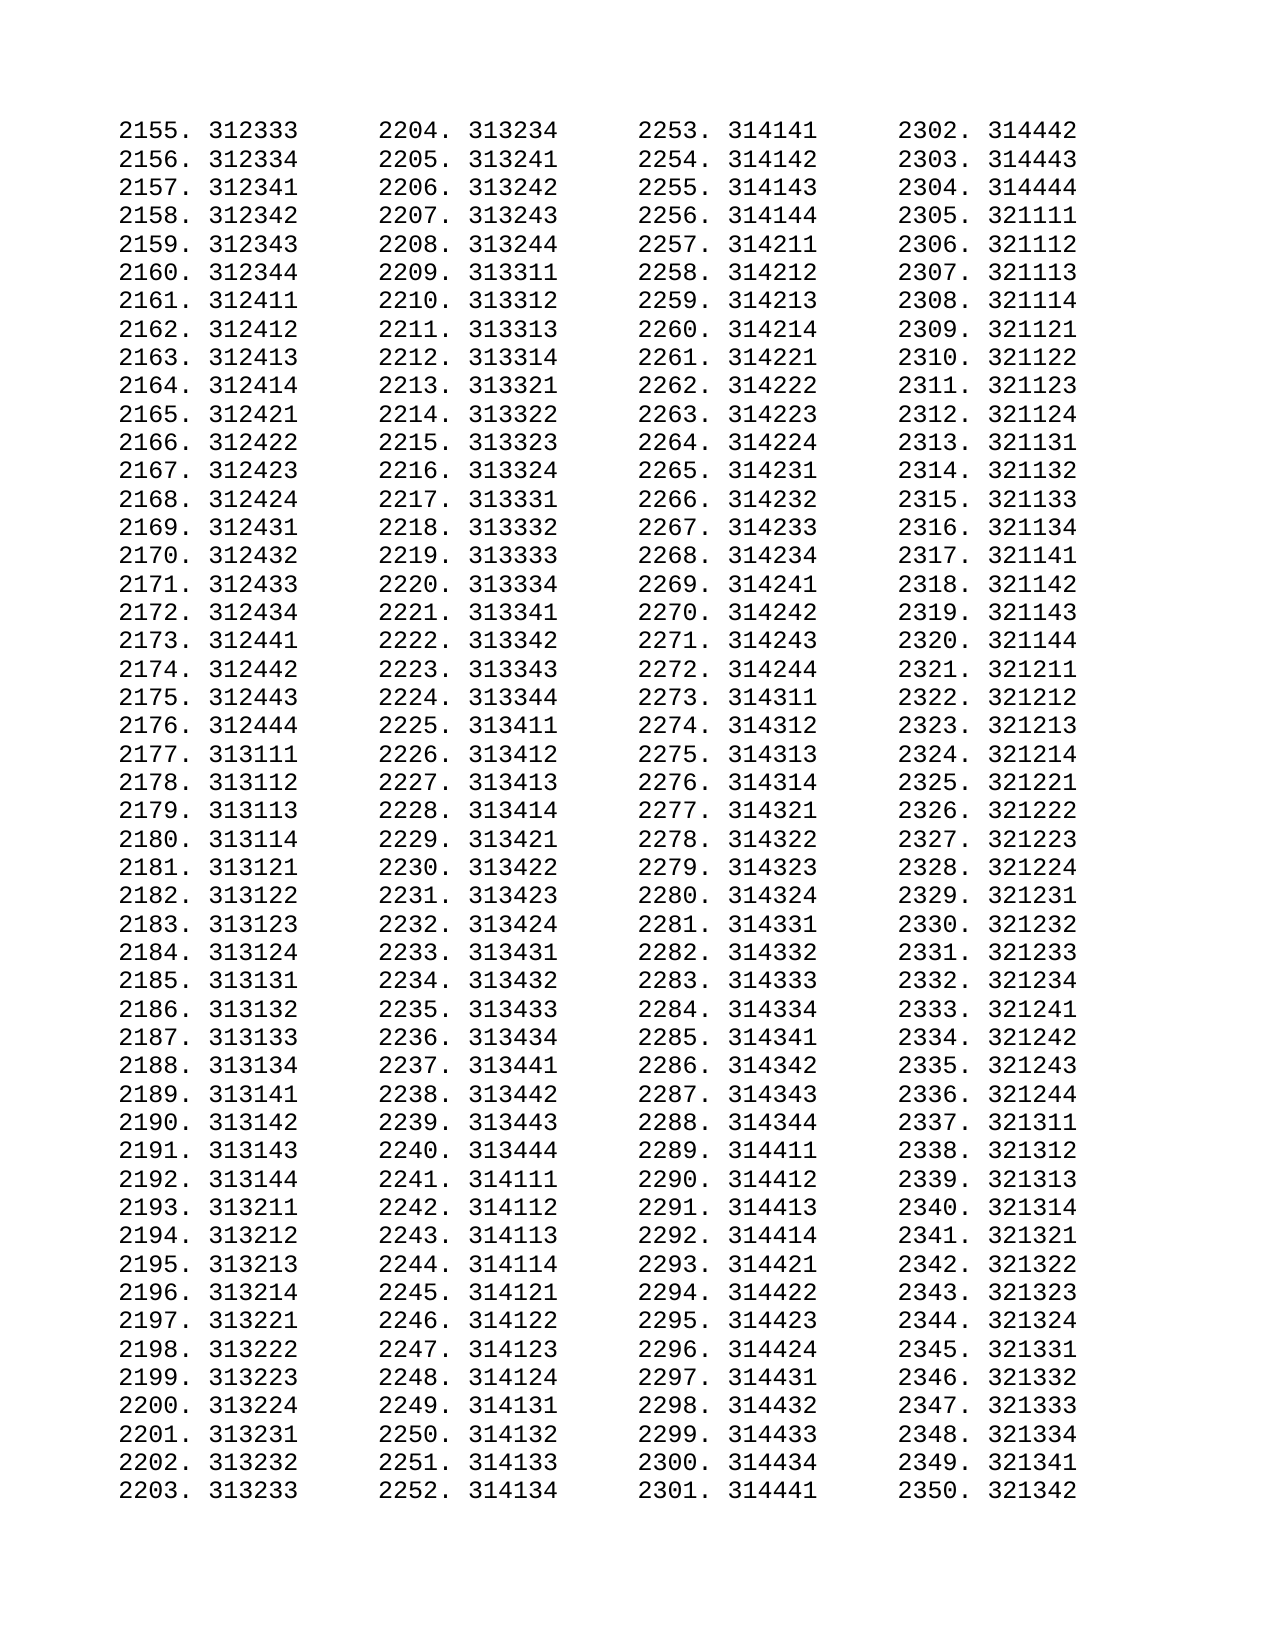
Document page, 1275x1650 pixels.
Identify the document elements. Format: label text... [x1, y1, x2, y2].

text 2341. 321321 [897, 1223, 1157, 1251]
text 2300. 314434 [637, 1450, 897, 1478]
text 2349. 321341 [897, 1450, 1157, 1478]
text 2224. 313344 [378, 685, 637, 713]
text 2269. 314241 [637, 571, 897, 600]
text 2265. 314231 [637, 458, 897, 486]
text 2258. 314212 [637, 260, 897, 288]
text 2335. 321243 [897, 1053, 1157, 1081]
text 2254. 314142 [637, 146, 897, 175]
text 2304. 314444 [897, 175, 1157, 203]
text 2240. 313444 [378, 1138, 637, 1166]
text 2195. 313213 [118, 1251, 378, 1280]
text 2215. 313323 [378, 430, 637, 458]
text 2211. 313313 [378, 316, 637, 345]
text 2190. 313142 [118, 1110, 378, 1138]
text 2322. 321212 [897, 685, 1157, 713]
text 2231. 313423 [378, 883, 637, 911]
text 2226. 313412 [378, 741, 637, 770]
text 2297. 314431 [637, 1365, 897, 1393]
text 2256. 314144 [637, 203, 897, 231]
text 2278. 314322 [637, 826, 897, 855]
text 2327. 321223 [897, 826, 1157, 855]
text 2217. 313331 [378, 486, 637, 515]
text 2271. 314243 [637, 628, 897, 656]
text 2302. 314442 [897, 118, 1157, 146]
text 2266. 314232 [637, 486, 897, 515]
text 2163. 312413 [118, 345, 378, 373]
text 2174. 312442 [118, 656, 378, 685]
text 2262. 314222 [637, 373, 897, 401]
text 2270. 314242 [637, 600, 897, 628]
text 2196. 313214 [118, 1280, 378, 1308]
text 2277. 314321 [637, 798, 897, 826]
text 2206. 313242 [378, 175, 637, 203]
text 2155. 312333 [118, 118, 378, 146]
text 2227. 313413 [378, 770, 637, 798]
text 2320. 321144 [897, 628, 1157, 656]
text 2321. 321211 [897, 656, 1157, 685]
text 2216. 313324 [378, 458, 637, 486]
text 2298. 314432 [637, 1393, 897, 1421]
text 2273. 314311 [637, 685, 897, 713]
text 2178. 313112 [118, 770, 378, 798]
text 2323. 321213 [897, 713, 1157, 741]
text 2183. 313123 [118, 911, 378, 940]
text 2208. 313244 [378, 231, 637, 260]
text 2187. 313133 [118, 1025, 378, 1053]
text 2233. 313431 [378, 940, 637, 968]
text 2172. 312434 [118, 600, 378, 628]
text 2311. 321123 [897, 373, 1157, 401]
text 2167. 312423 [118, 458, 378, 486]
text 2267. 314233 [637, 515, 897, 543]
text 2260. 314214 [637, 316, 897, 345]
text 2229. 313421 [378, 826, 637, 855]
text 2159. 312343 [118, 231, 378, 260]
text 2315. 321133 [897, 486, 1157, 515]
text 2294. 314422 [637, 1280, 897, 1308]
text 2292. 314414 [637, 1223, 897, 1251]
text 2219. 313333 [378, 543, 637, 571]
text 2245. 314121 [378, 1280, 637, 1308]
text 2177. 313111 [118, 741, 378, 770]
text 2188. 313134 [118, 1053, 378, 1081]
text 2158. 312342 [118, 203, 378, 231]
text 2238. 313442 [378, 1081, 637, 1110]
text 2280. 314324 [637, 883, 897, 911]
text 2189. 313141 [118, 1081, 378, 1110]
text 2214. 313322 [378, 401, 637, 430]
text 2251. 314133 [378, 1450, 637, 1478]
text 2275. 314313 [637, 741, 897, 770]
text 2261. 314221 [637, 345, 897, 373]
text 2336. 321244 [897, 1081, 1157, 1110]
text 2340. 321314 [897, 1195, 1157, 1223]
text 2319. 321143 [897, 600, 1157, 628]
text 2257. 314211 [637, 231, 897, 260]
text 2228. 313414 [378, 798, 637, 826]
text 2263. 314223 [637, 401, 897, 430]
text 2291. 314413 [637, 1195, 897, 1223]
text 2305. 321111 [897, 203, 1157, 231]
text 2253. 314141 [637, 118, 897, 146]
text 2194. 313212 [118, 1223, 378, 1251]
text 2197. 313221 [118, 1308, 378, 1336]
text 2207. 313243 [378, 203, 637, 231]
text 2184. 313124 [118, 940, 378, 968]
text 2307. 321113 [897, 260, 1157, 288]
text 2191. 313143 [118, 1138, 378, 1166]
text 2331. 321233 [897, 940, 1157, 968]
text 2221. 313341 [378, 600, 637, 628]
text 2169. 312431 [118, 515, 378, 543]
text 2161. 312411 [118, 288, 378, 316]
text 2333. 321241 [897, 996, 1157, 1025]
text 2185. 313131 [118, 968, 378, 996]
text 2193. 313211 [118, 1195, 378, 1223]
text 2223. 313343 [378, 656, 637, 685]
text 2268. 314234 [637, 543, 897, 571]
text 2168. 312424 [118, 486, 378, 515]
text 2347. 321333 [897, 1393, 1157, 1421]
text 2285. 314341 [637, 1025, 897, 1053]
text 2192. 313144 [118, 1166, 378, 1195]
text 2274. 314312 [637, 713, 897, 741]
text 2259. 314213 [637, 288, 897, 316]
text 2235. 313433 [378, 996, 637, 1025]
text 2252. 314134 [378, 1478, 637, 1506]
text 2213. 313321 [378, 373, 637, 401]
text 2287. 314343 [637, 1081, 897, 1110]
text 2156. 312334 [118, 146, 378, 175]
text 2173. 312441 [118, 628, 378, 656]
text 2276. 314314 [637, 770, 897, 798]
text 2162. 312412 [118, 316, 378, 345]
text 2316. 321134 [897, 515, 1157, 543]
text 2324. 321214 [897, 741, 1157, 770]
text 2325. 321221 [897, 770, 1157, 798]
text 2182. 313122 [118, 883, 378, 911]
text 2306. 321112 [897, 231, 1157, 260]
text 2328. 321224 [897, 855, 1157, 883]
text 2176. 312444 [118, 713, 378, 741]
text 2225. 313411 [378, 713, 637, 741]
text 2295. 314423 [637, 1308, 897, 1336]
text 2200. 313224 [118, 1393, 378, 1421]
text 2312. 321124 [897, 401, 1157, 430]
text 2288. 314344 [637, 1110, 897, 1138]
text 2283. 314333 [637, 968, 897, 996]
text 2346. 321332 [897, 1365, 1157, 1393]
text 2334. 321242 [897, 1025, 1157, 1053]
text 2201. 313231 [118, 1421, 378, 1450]
text 2242. 314112 [378, 1195, 637, 1223]
text 2337. 321311 [897, 1110, 1157, 1138]
text 2204. 313234 [378, 118, 637, 146]
text 2314. 321132 [897, 458, 1157, 486]
text 2255. 314143 [637, 175, 897, 203]
text 2164. 312414 [118, 373, 378, 401]
text 2157. 312341 [118, 175, 378, 203]
text 2313. 321131 [897, 430, 1157, 458]
text 2289. 314411 [637, 1138, 897, 1166]
text 2181. 313121 [118, 855, 378, 883]
text 2160. 312344 [118, 260, 378, 288]
text 2318. 321142 [897, 571, 1157, 600]
text 2284. 314334 [637, 996, 897, 1025]
text 2281. 314331 [637, 911, 897, 940]
text 2247. 314123 [378, 1336, 637, 1365]
text 2234. 313432 [378, 968, 637, 996]
text 2222. 313342 [378, 628, 637, 656]
text 2209. 313311 [378, 260, 637, 288]
text 2246. 314122 [378, 1308, 637, 1336]
text 2239. 313443 [378, 1110, 637, 1138]
text 2301. 314441 [637, 1478, 897, 1506]
text 2205. 313241 [378, 146, 637, 175]
text 2309. 321121 [897, 316, 1157, 345]
text 2308. 321114 [897, 288, 1157, 316]
text 2343. 321323 [897, 1280, 1157, 1308]
text 2186. 313132 [118, 996, 378, 1025]
text 2218. 313332 [378, 515, 637, 543]
text 2330. 321232 [897, 911, 1157, 940]
text 2272. 314244 [637, 656, 897, 685]
text 2293. 314421 [637, 1251, 897, 1280]
text 2248. 314124 [378, 1365, 637, 1393]
text 2165. 312421 [118, 401, 378, 430]
text 2264. 314224 [637, 430, 897, 458]
text 2243. 314113 [378, 1223, 637, 1251]
text 2212. 313314 [378, 345, 637, 373]
text 2348. 321334 [897, 1421, 1157, 1450]
text 2326. 321222 [897, 798, 1157, 826]
text 2282. 314332 [637, 940, 897, 968]
text 2179. 313113 [118, 798, 378, 826]
text 2249. 314131 [378, 1393, 637, 1421]
text 2350. 321342 [897, 1478, 1157, 1506]
text 2166. 312422 [118, 430, 378, 458]
text 2170. 312432 [118, 543, 378, 571]
text 2199. 313223 [118, 1365, 378, 1393]
text 2230. 313422 [378, 855, 637, 883]
text 2310. 321122 [897, 345, 1157, 373]
text 2198. 313222 [118, 1336, 378, 1365]
text 2236. 313434 [378, 1025, 637, 1053]
text 2342. 321322 [897, 1251, 1157, 1280]
text 2220. 313334 [378, 571, 637, 600]
text 2210. 313312 [378, 288, 637, 316]
text 2203. 313233 [118, 1478, 378, 1506]
text 2232. 313424 [378, 911, 637, 940]
text 2332. 321234 [897, 968, 1157, 996]
text 2296. 314424 [637, 1336, 897, 1365]
text 2345. 321331 [897, 1336, 1157, 1365]
text 2250. 314132 [378, 1421, 637, 1450]
text 2202. 313232 [118, 1450, 378, 1478]
text 2237. 313441 [378, 1053, 637, 1081]
text 2339. 321313 [897, 1166, 1157, 1195]
text 2286. 314342 [637, 1053, 897, 1081]
text 2317. 321141 [897, 543, 1157, 571]
text 2299. 314433 [637, 1421, 897, 1450]
text 2338. 321312 [897, 1138, 1157, 1166]
text 2241. 314111 [378, 1166, 637, 1195]
text 2290. 314412 [637, 1166, 897, 1195]
text 2303. 314443 [897, 146, 1157, 175]
text 2171. 312433 [118, 571, 378, 600]
text 2344. 321324 [897, 1308, 1157, 1336]
text 2279. 314323 [637, 855, 897, 883]
text 2244. 314114 [378, 1251, 637, 1280]
text 2175. 312443 [118, 685, 378, 713]
text 2180. 313114 [118, 826, 378, 855]
text 2329. 321231 [897, 883, 1157, 911]
